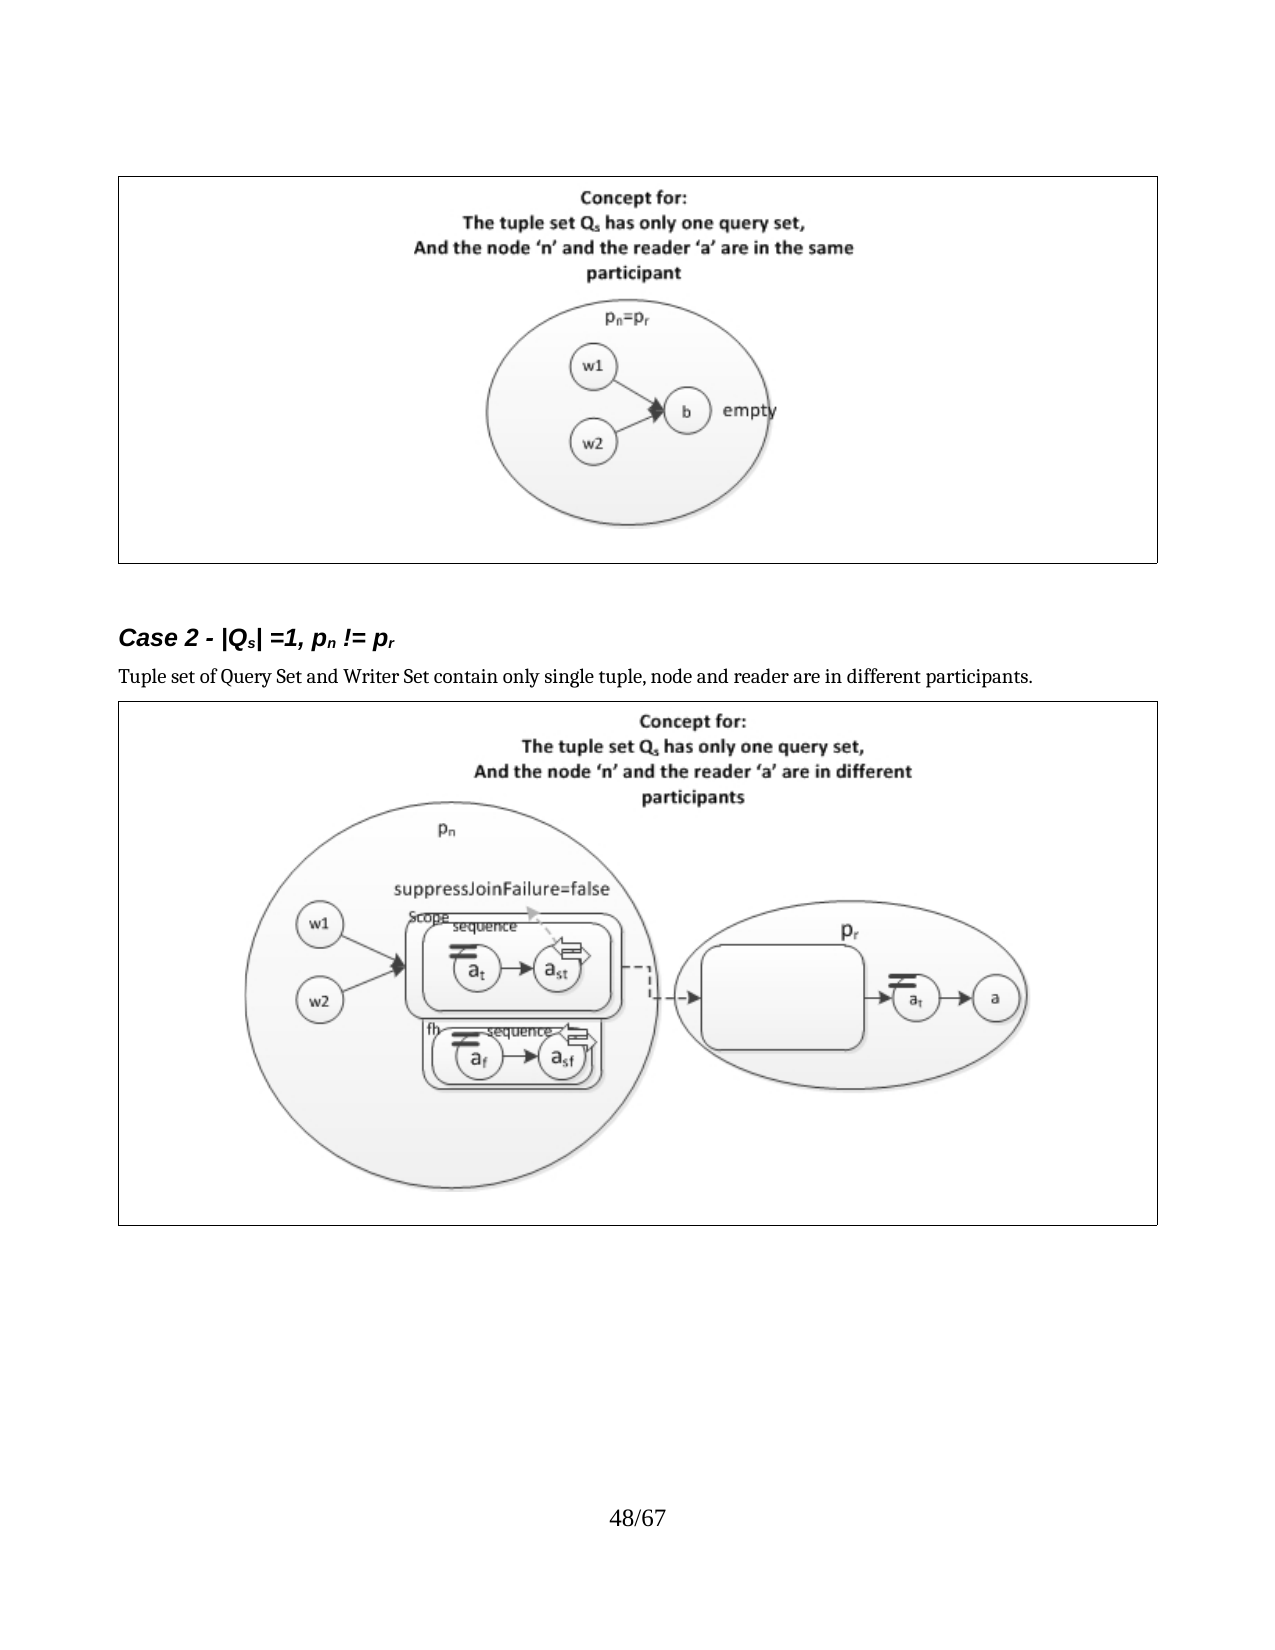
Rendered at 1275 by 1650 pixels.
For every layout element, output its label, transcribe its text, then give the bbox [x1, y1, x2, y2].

text Tuple set of Query Set and Writer Set contain only single tuple, node and reader are in different participants. [118, 664, 1157, 688]
table_header [119, 702, 1157, 1224]
picture [414, 182, 861, 529]
table_header [119, 177, 1157, 562]
picture [244, 706, 1031, 1192]
subtitle Case 2 - |Qs| =1, pn != pr [118, 624, 1157, 652]
